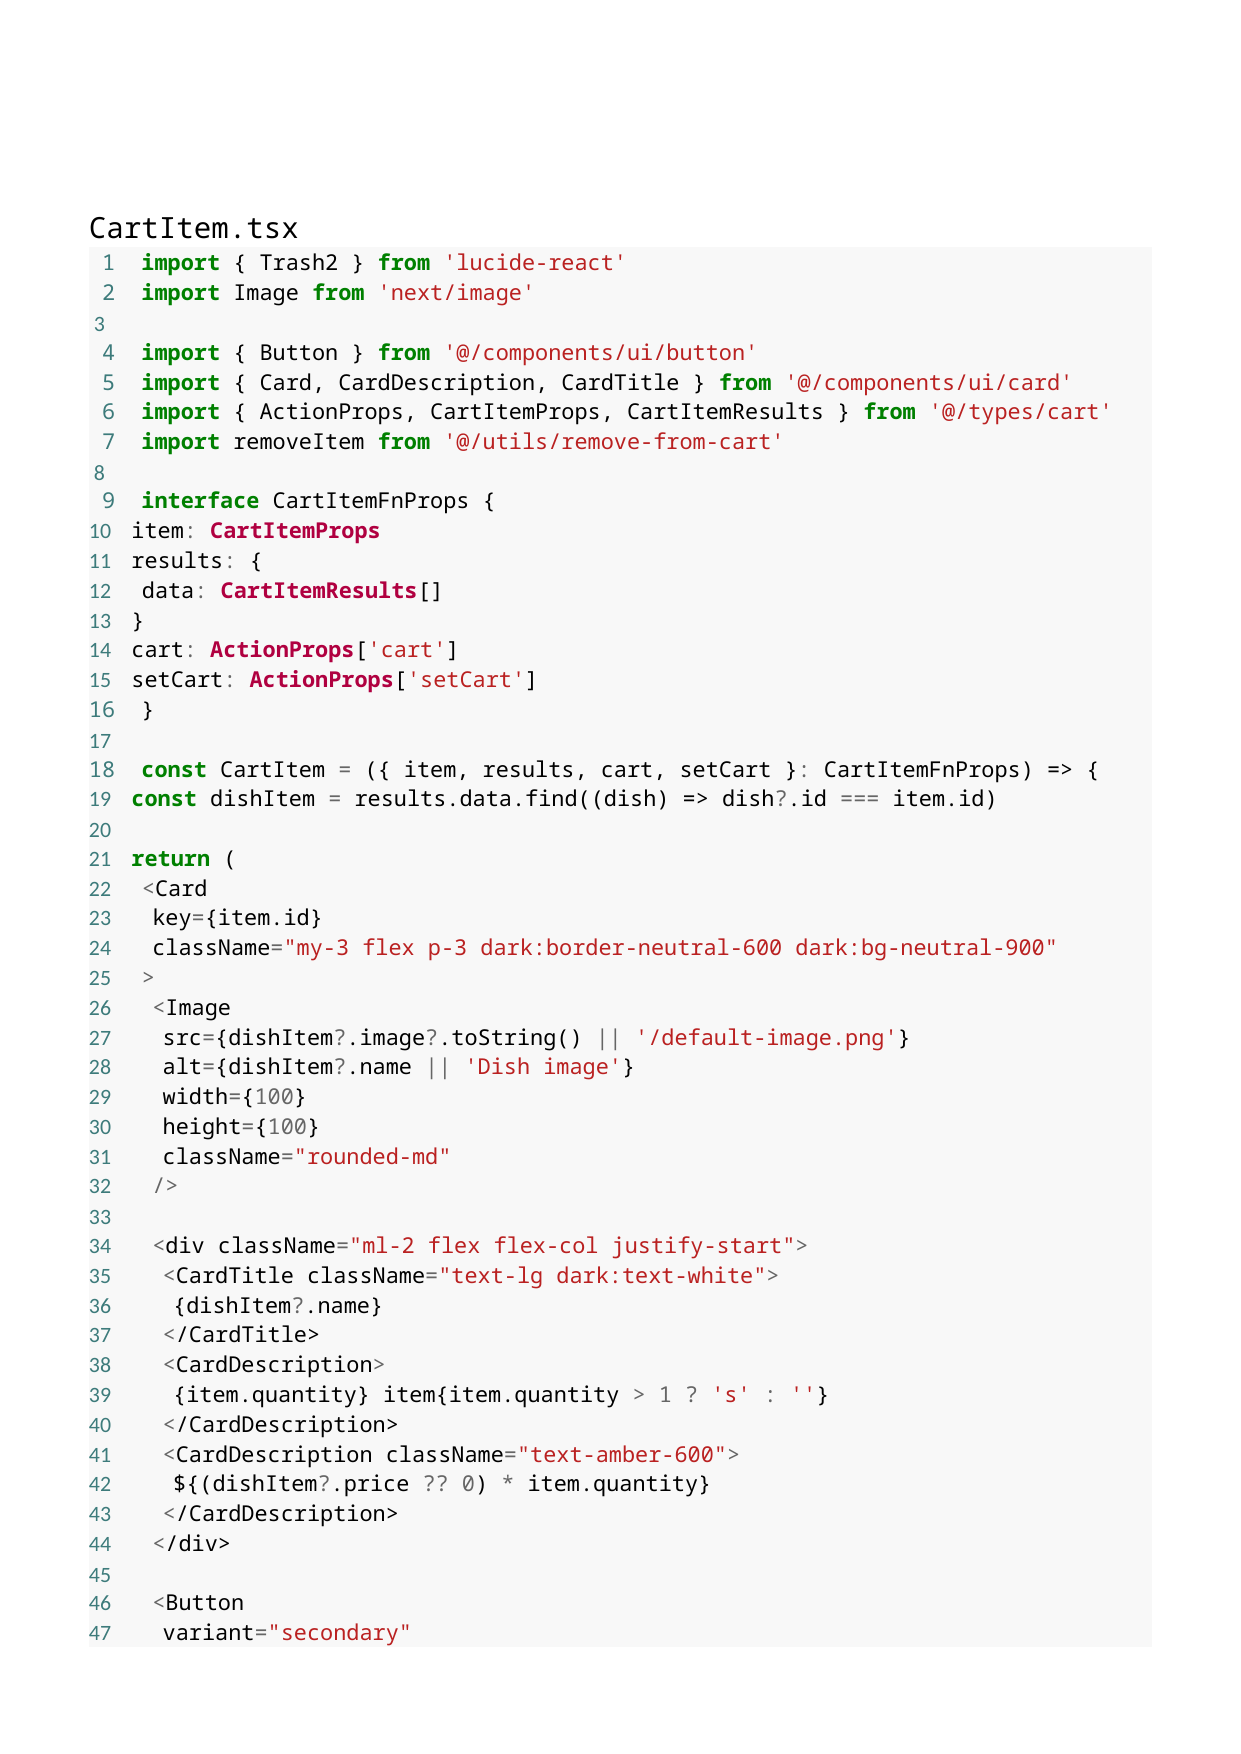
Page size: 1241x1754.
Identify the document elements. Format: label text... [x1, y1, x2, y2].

text 1 import { Trash2 } from 'lucide-react' [89, 247, 1152, 277]
text 14 cart: ActionProps['cart'] [89, 634, 1152, 664]
text 35 <CardTitle className="text-lg dark:text-white"> [89, 1260, 1152, 1289]
text 10 item: CartItemProps [89, 515, 1152, 545]
text 42 ${(dishItem?.price ?? 0) * item.quantity} [89, 1468, 1152, 1498]
text 13 } [89, 605, 1152, 634]
text 6 import { ActionProps, CartItemProps, CartItemResults } from '@/types/cart' [89, 396, 1152, 426]
text 4 import { Button } from '@/components/ui/button' [89, 337, 1152, 366]
text 3 [89, 307, 1152, 337]
text 29 width={100} [89, 1081, 1152, 1111]
text 31 className="rounded-md" [89, 1141, 1152, 1171]
text 22 <Card [89, 873, 1152, 902]
text 9 interface CartItemFnProps { [89, 486, 1152, 515]
text 47 variant="secondary" [89, 1617, 1152, 1647]
text 11 results: { [89, 545, 1152, 575]
text 27 src={dishItem?.image?.toString() || '/default-image.png'} [89, 1022, 1152, 1051]
text 37 </CardTitle> [89, 1319, 1152, 1349]
text 21 return ( [89, 843, 1152, 873]
text 39 {item.quantity} item{item.quantity > 1 ? 's' : ''} [89, 1379, 1152, 1409]
text 44 </div> [89, 1528, 1152, 1558]
text 2 import Image from 'next/image' [89, 277, 1152, 307]
text 17 [89, 724, 1152, 753]
text 18 const CartItem = ({ item, results, cart, setCart }: CartItemFnProps) => { [89, 753, 1152, 783]
text 45 [89, 1558, 1152, 1587]
text 41 <CardDescription className="text-amber-600"> [89, 1438, 1152, 1468]
text 30 height={100} [89, 1111, 1152, 1141]
text 43 </CardDescription> [89, 1498, 1152, 1528]
text 36 {dishItem?.name} [89, 1289, 1152, 1319]
text 19 const dishItem = results.data.find((dish) => dish?.id === item.id) [89, 783, 1152, 813]
text 8 [89, 456, 1152, 486]
text 15 setCart: ActionProps['setCart'] [89, 664, 1152, 694]
text 20 [89, 813, 1152, 843]
text 7 import removeItem from '@/utils/remove-from-cart' [89, 426, 1152, 456]
text CartItem.tsx [89, 208, 1152, 247]
text 40 </CardDescription> [89, 1409, 1152, 1438]
text 23 key={item.id} [89, 902, 1152, 932]
text 5 import { Card, CardDescription, CardTitle } from '@/components/ui/card' [89, 366, 1152, 396]
text 28 alt={dishItem?.name || 'Dish image'} [89, 1051, 1152, 1081]
text 38 <CardDescription> [89, 1349, 1152, 1379]
text 26 <Image [89, 992, 1152, 1022]
text 25 > [89, 962, 1152, 992]
text 12 data: CartItemResults[] [89, 575, 1152, 605]
text 24 className="my-3 flex p-3 dark:border-neutral-600 dark:bg-neutral-900" [89, 932, 1152, 962]
text 46 <Button [89, 1587, 1152, 1617]
text 33 [89, 1200, 1152, 1230]
text 34 <div className="ml-2 flex flex-col justify-start"> [89, 1230, 1152, 1260]
text 32 /> [89, 1171, 1152, 1200]
text 16 } [89, 694, 1152, 724]
